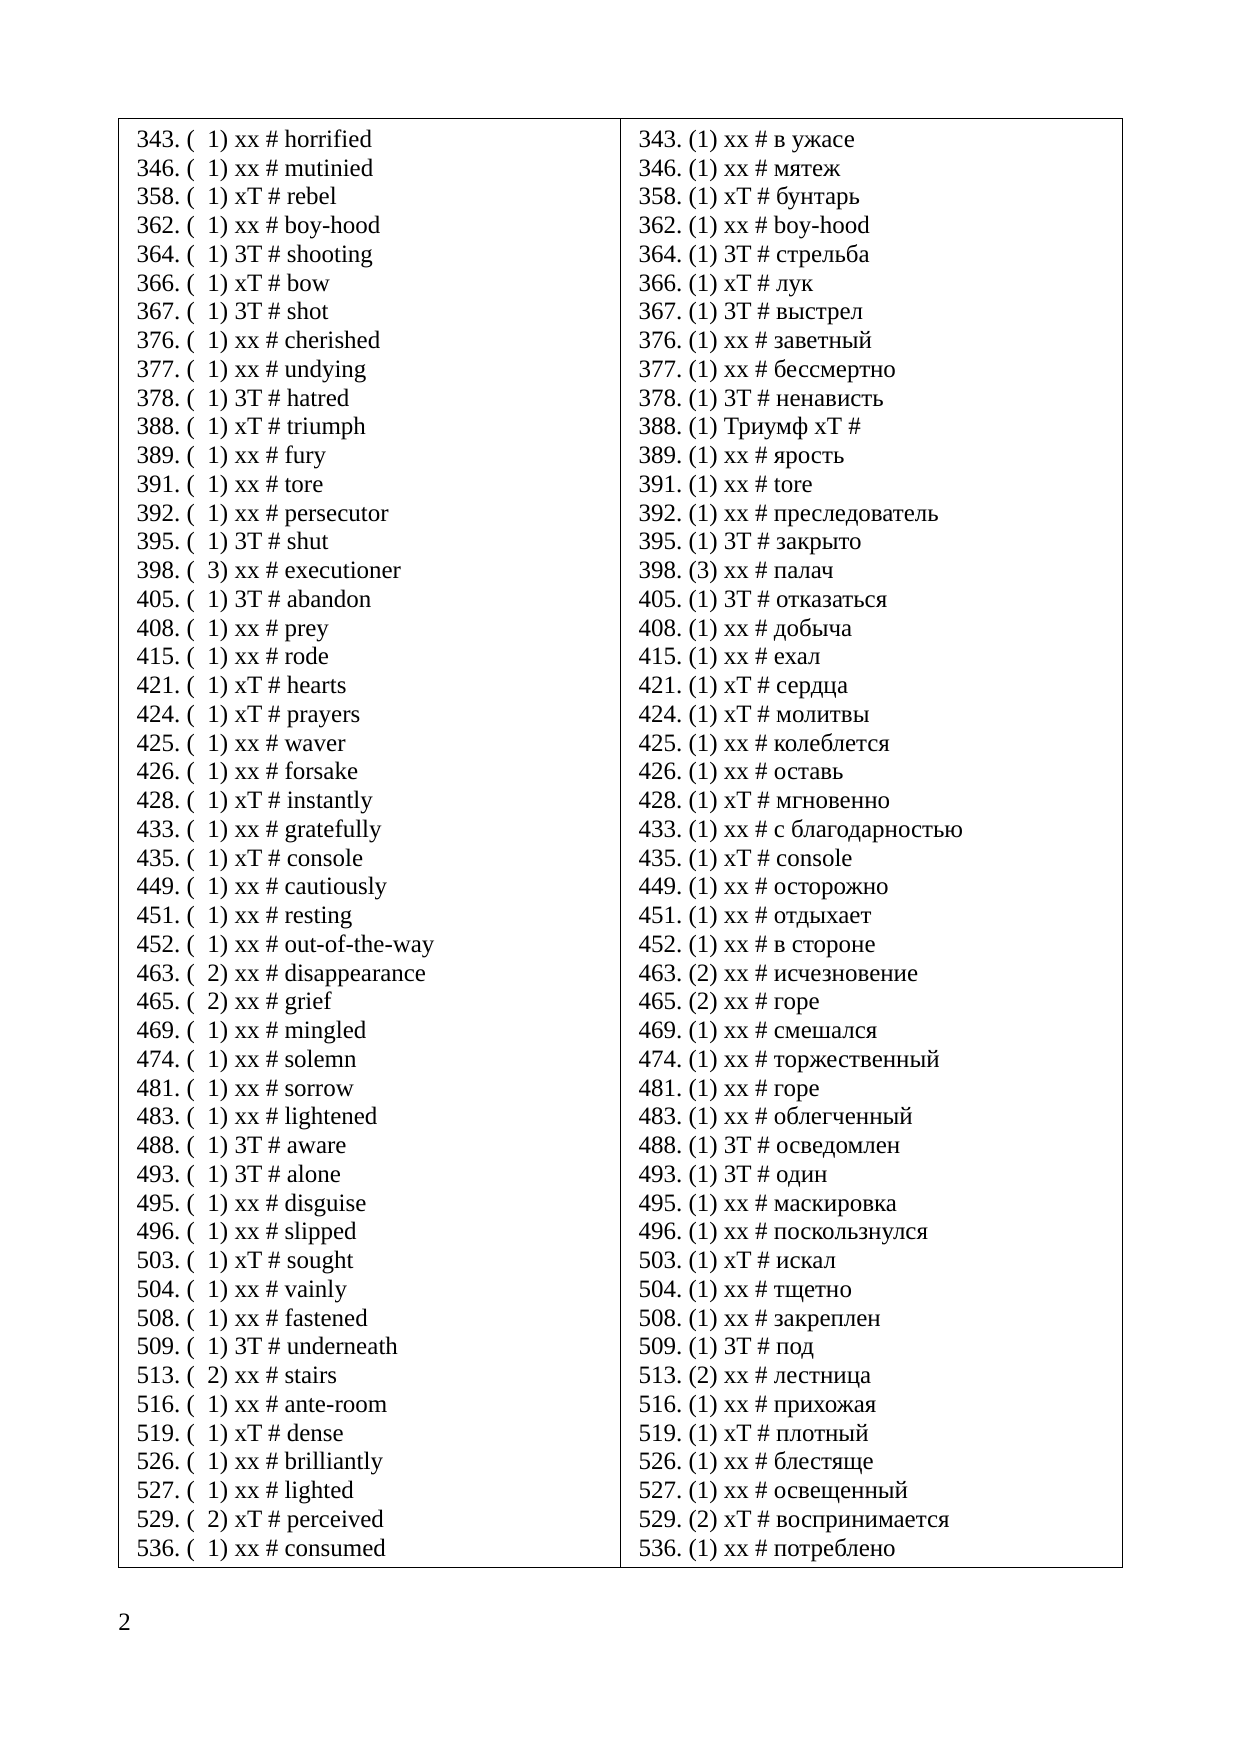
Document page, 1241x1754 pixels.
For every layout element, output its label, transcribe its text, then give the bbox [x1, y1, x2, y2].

table_header 343. (1) хх # в ужасе 346. (1) хх # мятеж 358. (1) xT # бунтарь 362. (1) xx # boy-hood 364. (1) 3T # стрельба 366. (1) xT # лук 367. (1) 3T # выстрел 376. (1) хх # заветный 377. (1) хх # бессмертно 378. (1) 3T # ненависть 388. (1) Триумф хТ # 389. (1) хх # ярость 391. (1) xx # tore 392. (1) хх # преследователь 395. (1) 3T # закрыто 398. (3) хх # палач 405. (1) 3T # отказаться 408. (1) хх # добыча 415. (1) хх # ехал 421. (1) xT # сердца 424. (1) xT # молитвы 425. (1) хх # колеблется 426. (1) хх # оставь 428. (1) xT # мгновенно 433. (1) хх # с благодарностью 435. (1) xT # console 449. (1) xx # осторожно 451. (1) хх # отдыхает 452. (1) xx # в стороне 463. (2) хх # исчезновение 465. (2) хх # горе 469. (1) хх # смешался 474. (1) хх # торжественный 481. (1) xx # горе 483. (1) хх # облегченный 488. (1) 3T # осведомлен 493. (1) 3T # один 495. (1) хх # маскировка 496. (1) хх # поскользнулся 503. (1) xT # искал 504. (1) хх # тщетно 508. (1) хх # закреплен 509. (1) 3T # под 513. (2) xx # лестница 516. (1) хх # прихожая 519. (1) xT # плотный 526. (1) хх # блестяще 527. (1) хх # освещенный 529. (2) xT # воспринимается 536. (1) хх # потреблено [621, 119, 1122, 1567]
table_header 343. ( 1) xx # horrified 346. ( 1) xx # mutinied 358. ( 1) xT # rebel 362. ( 1) xx # boy-hood 364. ( 1) 3T # shooting 366. ( 1) xT # bow 367. ( 1) 3T # shot 376. ( 1) xx # cherished 377. ( 1) xx # undying 378. ( 1) 3T # hatred 388. ( 1) xT # triumph 389. ( 1) xx # fury 391. ( 1) xx # tore 392. ( 1) xx # persecutor 395. ( 1) 3T # shut 398. ( 3) xx # executioner 405. ( 1) 3T # abandon 408. ( 1) xx # prey 415. ( 1) xx # rode 421. ( 1) xT # hearts 424. ( 1) xT # prayers 425. ( 1) xx # waver 426. ( 1) xx # forsake 428. ( 1) xT # instantly 433. ( 1) xx # gratefully 435. ( 1) xT # console 449. ( 1) xx # cautiously 451. ( 1) xx # resting 452. ( 1) xx # out-of-the-way 463. ( 2) xx # disappearance 465. ( 2) xx # grief 469. ( 1) xx # mingled 474. ( 1) xx # solemn 481. ( 1) xx # sorrow 483. ( 1) xx # lightened 488. ( 1) 3T # aware 493. ( 1) 3T # alone 495. ( 1) xx # disguise 496. ( 1) xx # slipped 503. ( 1) xT # sought 504. ( 1) xx # vainly 508. ( 1) xx # fastened 509. ( 1) 3T # underneath 513. ( 2) xx # stairs 516. ( 1) xx # ante-room 519. ( 1) xT # dense 526. ( 1) xx # brilliantly 527. ( 1) xx # lighted 529. ( 2) xT # perceived 536. ( 1) xx # consumed [119, 119, 620, 1567]
